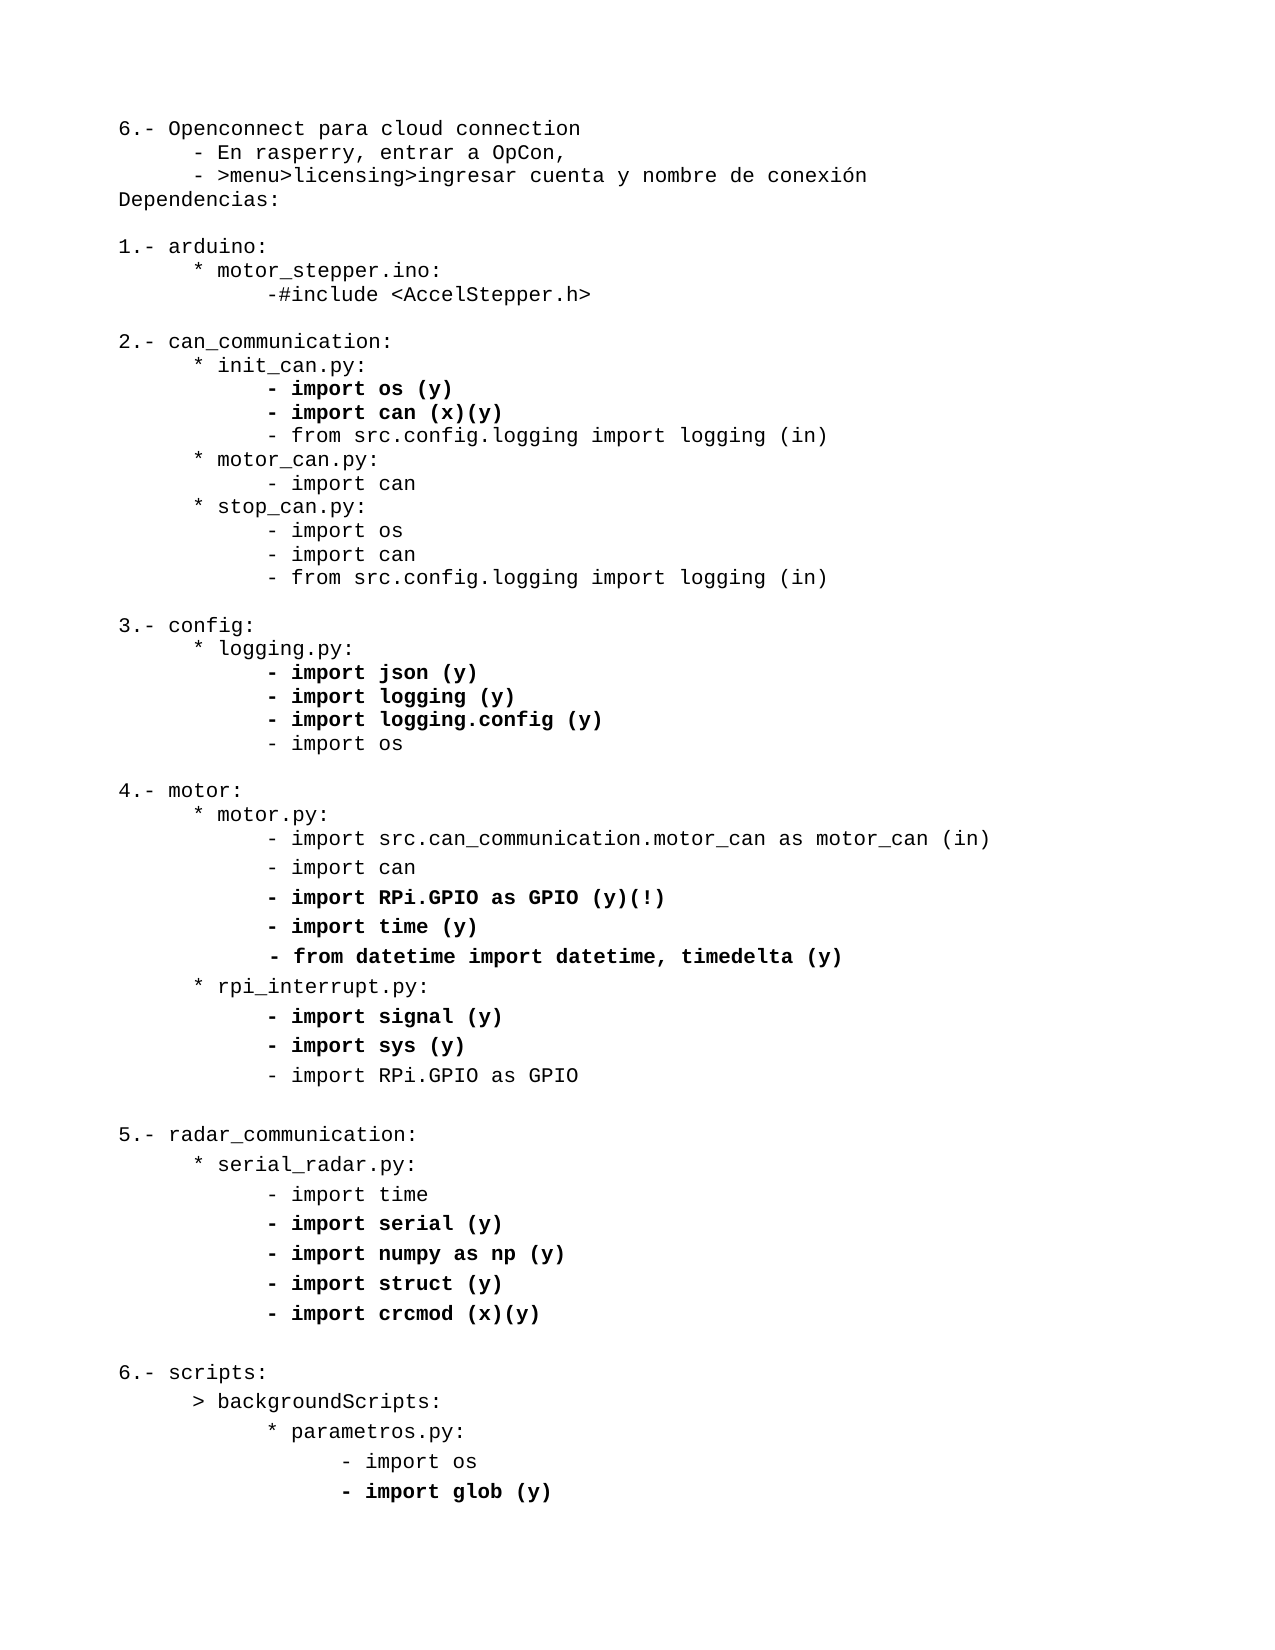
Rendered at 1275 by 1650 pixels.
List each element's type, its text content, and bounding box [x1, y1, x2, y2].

text - import glob (y) [118, 1474, 1157, 1504]
text * logging.py: [118, 638, 1157, 662]
text - import struct (y) [118, 1267, 1157, 1296]
text 3.- config: [118, 615, 1157, 638]
text - import os (y) [118, 378, 1157, 402]
text -#include <AccelStepper.h> [118, 284, 1157, 307]
text - >menu>licensing>ingresar cuenta y nombre de conexión [118, 165, 1157, 189]
text - import RPi.GPIO as GPIO (y)(!) [118, 881, 1157, 911]
text 6.- scripts: [118, 1356, 1157, 1386]
text Dependencias: [118, 189, 1157, 213]
text - import can [118, 544, 1157, 567]
text - import numpy as np (y) [118, 1237, 1157, 1267]
text * serial_radar.py: [118, 1148, 1157, 1178]
text - import sys (y) [118, 1029, 1157, 1059]
text - import can (x)(y) [118, 402, 1157, 426]
text 1.- arduino: [118, 236, 1157, 260]
text - import json (y) [118, 662, 1157, 686]
text > backgroundScripts: [118, 1386, 1157, 1415]
text - import logging.config (y) [118, 709, 1157, 733]
text - import os [118, 1445, 1157, 1474]
text - import time [118, 1178, 1157, 1207]
text - En rasperry, entrar a OpCon, [118, 142, 1157, 165]
text - import can [118, 473, 1157, 496]
text * parametros.py: [118, 1415, 1157, 1445]
text - import RPi.GPIO as GPIO [118, 1059, 1157, 1089]
text - import can [118, 851, 1157, 881]
text - from src.config.logging import logging (in) [118, 426, 1157, 449]
text - from datetime import datetime, timedelta (y) [118, 940, 1157, 970]
text * rpi_interrupt.py: [118, 970, 1157, 999]
text 5.- radar_communication: [118, 1118, 1157, 1148]
text 4.- motor: [118, 780, 1157, 804]
text * motor_stepper.ino: [118, 260, 1157, 284]
text * motor_can.py: [118, 449, 1157, 473]
text - import crcmod (x)(y) [118, 1296, 1157, 1326]
text * stop_can.py: [118, 496, 1157, 520]
text * init_can.py: [118, 354, 1157, 378]
text - import serial (y) [118, 1207, 1157, 1237]
text - import logging (y) [118, 686, 1157, 709]
text - import os [118, 733, 1157, 757]
text 2.- can_communication: [118, 331, 1157, 354]
text - import signal (y) [118, 999, 1157, 1029]
text * motor.py: [118, 804, 1157, 827]
text - import time (y) [118, 911, 1157, 940]
text 6.- Openconnect para cloud connection [118, 118, 1157, 142]
text - from src.config.logging import logging (in) [118, 567, 1157, 591]
text - import os [118, 520, 1157, 544]
text - import src.can_communication.motor_can as motor_can (in) [118, 827, 1157, 851]
